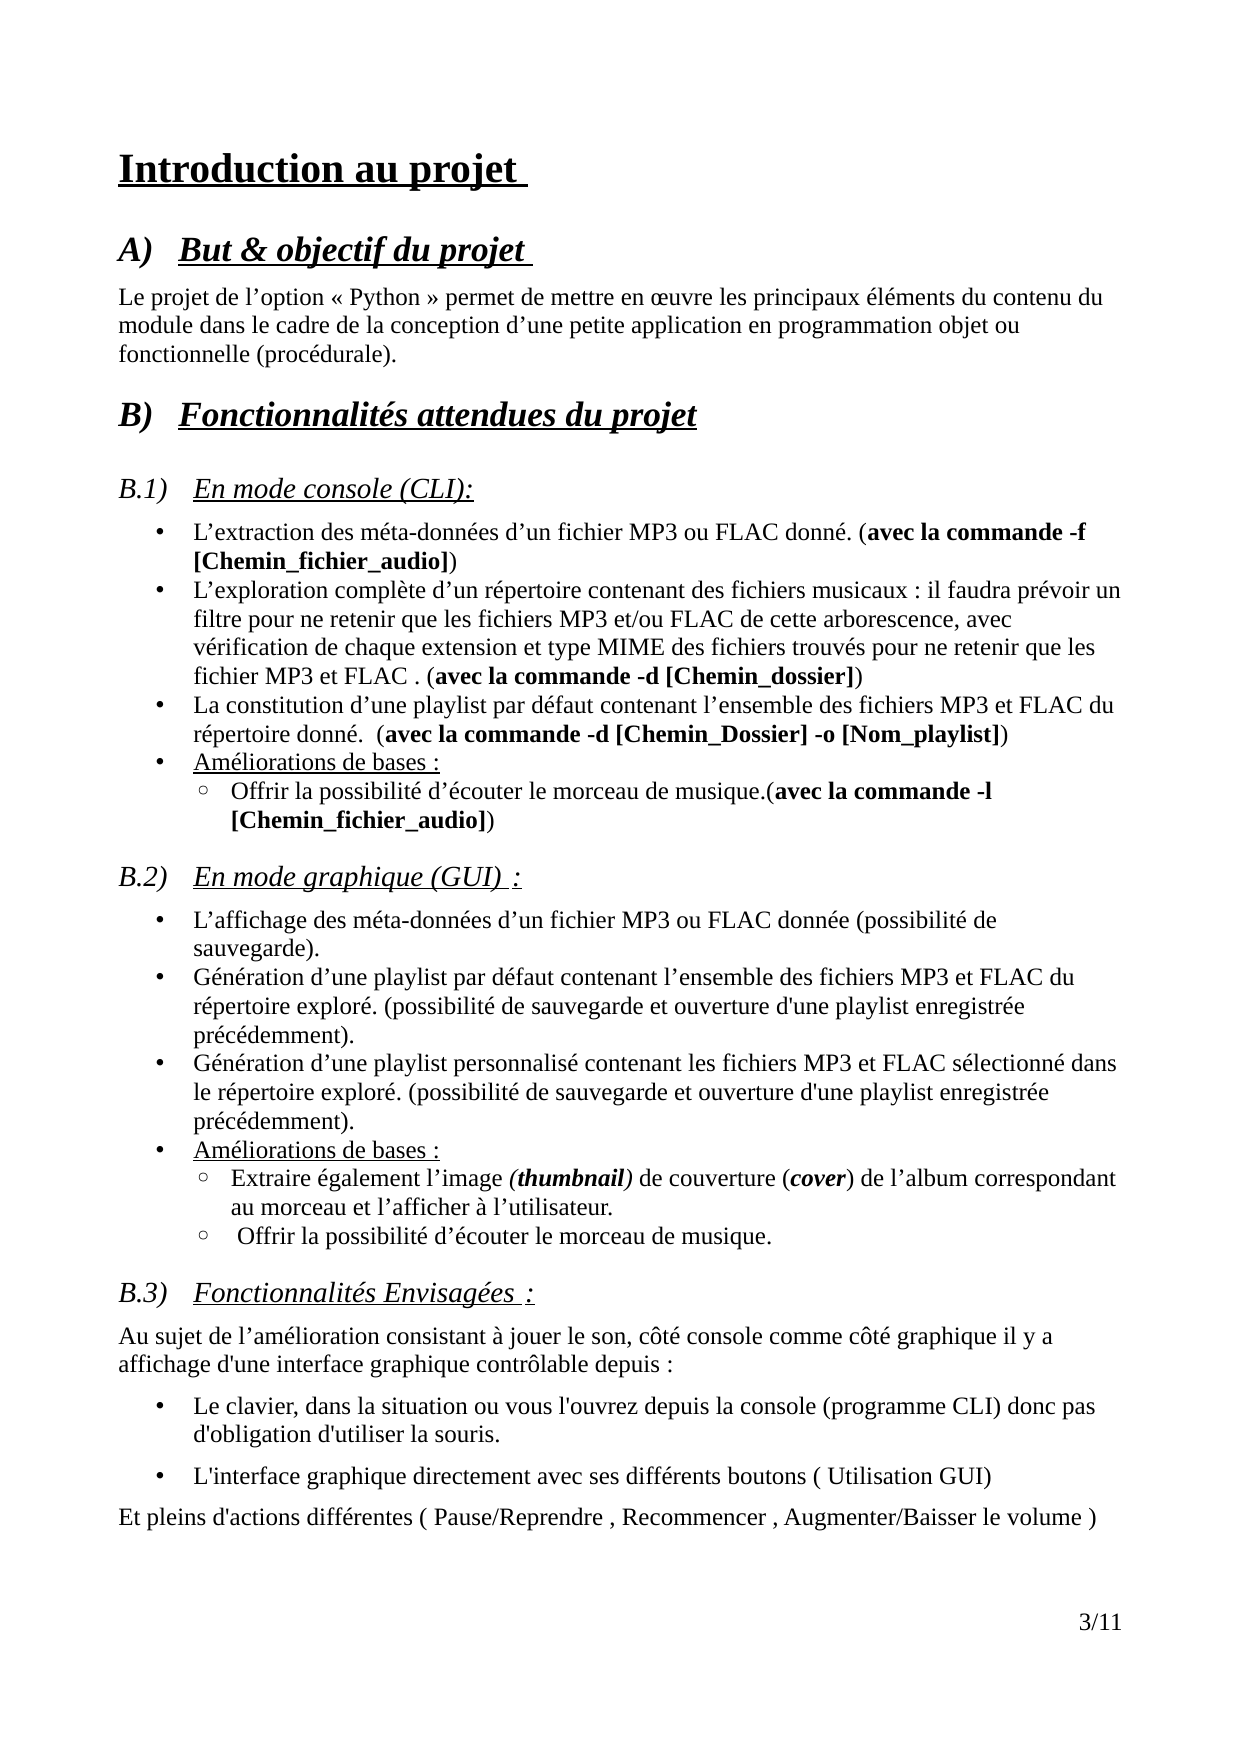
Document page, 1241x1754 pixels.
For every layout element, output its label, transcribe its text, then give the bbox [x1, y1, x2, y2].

list Le clavier, dans la situation ou vous l'ouvrez depuis la console (programme CLI) donc pas d'obligation d'utiliser la souris. [156, 1391, 1122, 1448]
list Génération d’une playlist par défaut contenant l’ensemble des fichiers MP3 et FLAC du répertoire exploré. (possibilité de sauvegarde et ouverture d'une playlist enregistrée précédemment). [156, 962, 1122, 1048]
subtitle Fonctionnalités Envisagées : [118, 1275, 1122, 1308]
list Extraire également l’image (thumbnail) de couverture (cover) de l’album correspondant au morceau et l’afficher à l’utilisateur. [193, 1163, 1122, 1221]
text Au sujet de l’amélioration consistant à jouer le son, côté console comme côté graphique il y a affichage d'une interface graphique contrôlable depuis : [118, 1321, 1122, 1378]
list La constitution d’une playlist par défaut contenant l’ensemble des fichiers MP3 et FLAC du répertoire donné. (avec la commande -d [Chemin_Dossier] -o [Nom_playlist]) [156, 690, 1122, 747]
list Offrir la possibilité d’écouter le morceau de musique. [193, 1221, 1122, 1250]
list Améliorations de bases : [156, 1135, 1122, 1163]
text Le projet de l’option « Python » permet de mettre en œuvre les principaux éléments du contenu du module dans le cadre de la conception d’une petite application en programmation objet ou fonctionnelle (procédurale). [118, 282, 1122, 368]
text Et pleins d'actions différentes ( Pause/Reprendre , Recommencer , Augmenter/Baisser le volume ) [118, 1502, 1122, 1531]
list Génération d’une playlist personnalisé contenant les fichiers MP3 et FLAC sélectionné dans le répertoire exploré. (possibilité de sauvegarde et ouverture d'une playlist enregistrée précédemment). [156, 1048, 1122, 1135]
subtitle Fonctionnalités attendues du projet [118, 393, 1122, 434]
subtitle But & objectif du projet [118, 228, 1122, 269]
list L’affichage des méta-données d’un fichier MP3 ou FLAC donnée (possibilité de sauvegarde). [156, 905, 1122, 962]
subtitle Introduction au projet [118, 143, 1122, 191]
list Améliorations de bases : [156, 747, 1122, 776]
list L’extraction des méta-données d’un fichier MP3 ou FLAC donné. (avec la commande -f [Chemin_fichier_audio]) [156, 517, 1122, 575]
subtitle En mode graphique (GUI) : [118, 859, 1122, 892]
list L’exploration complète d’un répertoire contenant des fichiers musicaux : il faudra prévoir un filtre pour ne retenir que les fichiers MP3 et/ou FLAC de cette arborescence, avec vérification de chaque extension et type MIME des fichiers trouvés pour ne retenir que les fichier MP3 et FLAC . (avec la commande -d [Chemin_dossier]) [156, 575, 1122, 690]
list Offrir la possibilité d’écouter le morceau de musique.(avec la commande -l [Chemin_fichier_audio]) [193, 776, 1122, 834]
list L'interface graphique directement avec ses différents boutons ( Utilisation GUI) [156, 1461, 1122, 1489]
subtitle En mode console (CLI): [118, 471, 1122, 505]
